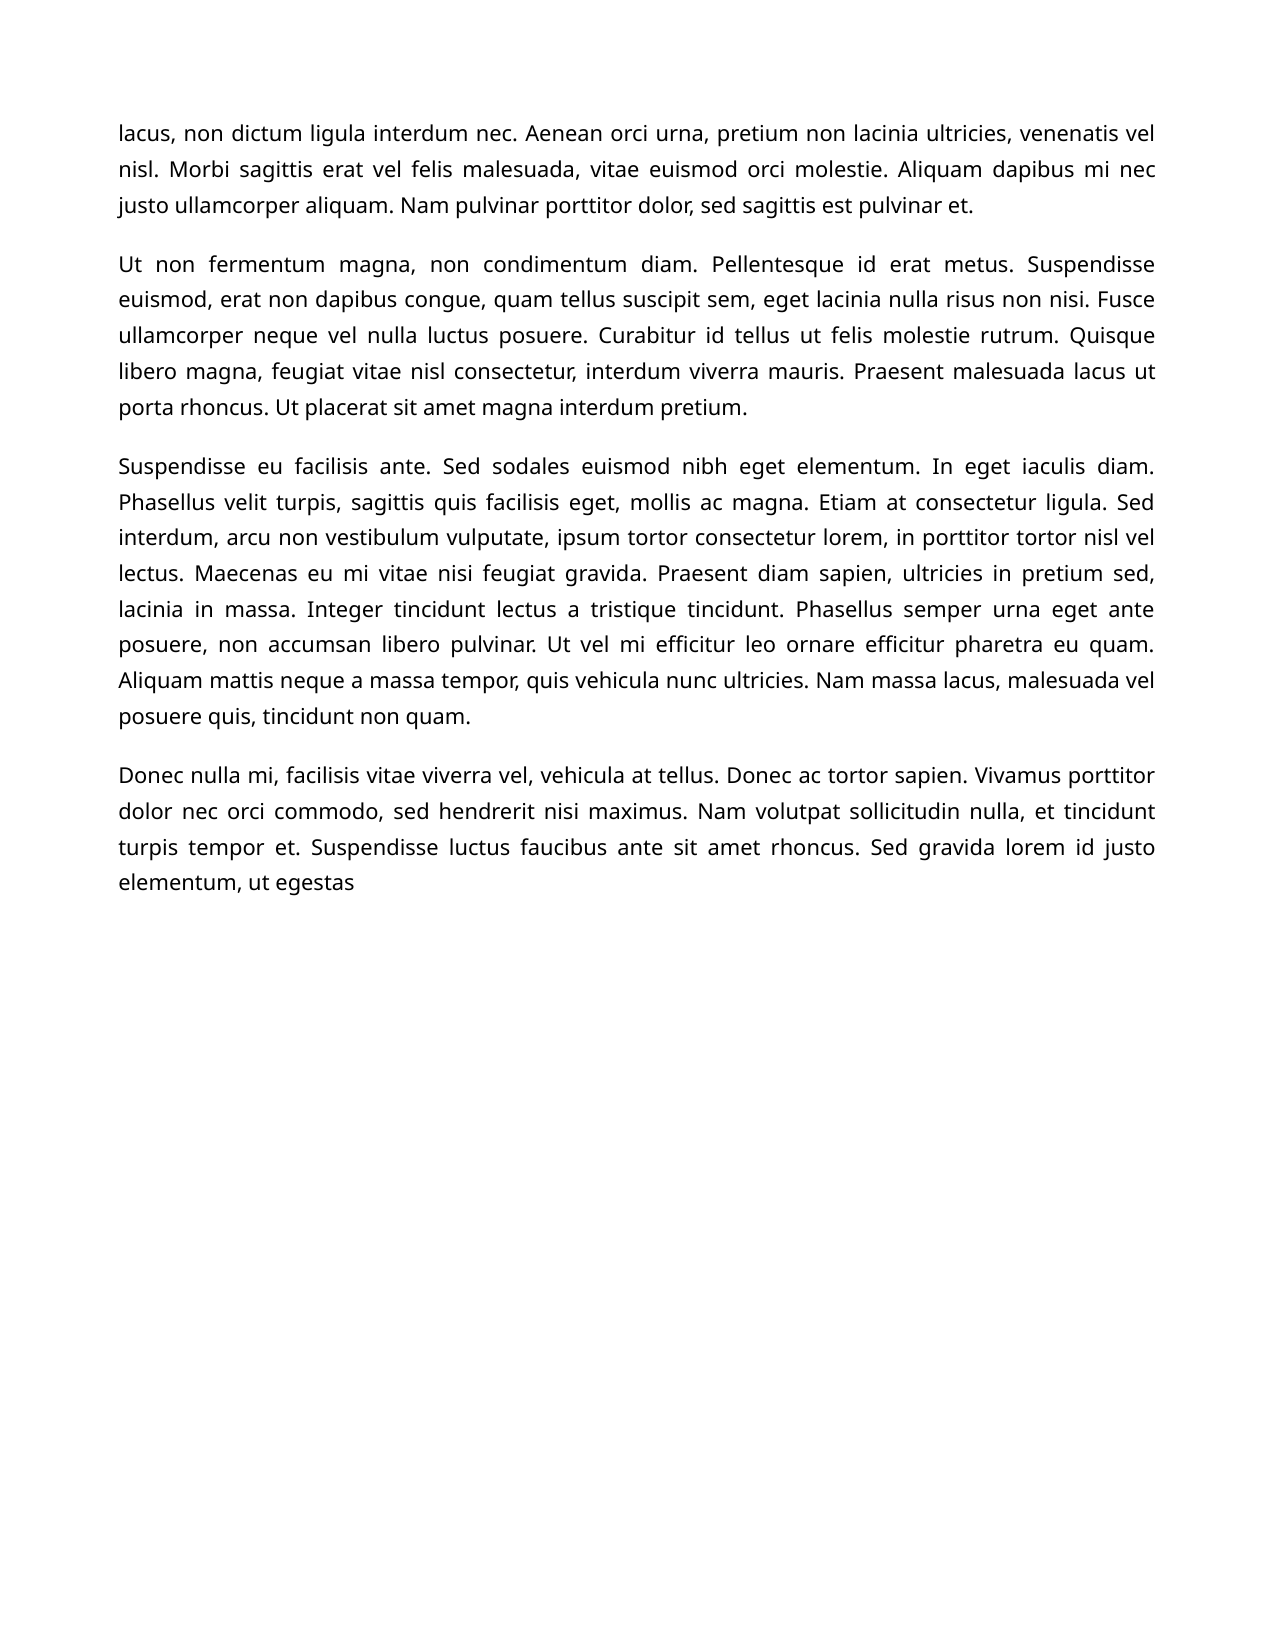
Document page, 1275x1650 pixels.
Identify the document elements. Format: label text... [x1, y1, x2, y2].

text lacus, non dictum ligula interdum nec. Aenean orci urna, pretium non lacinia ultricies, venenatis vel nisl. Morbi sagittis erat vel felis malesuada, vitae euismod orci molestie. Aliquam dapibus mi nec justo ullamcorper aliquam. Nam pulvinar porttitor dolor, sed sagittis est pulvinar et. [118, 118, 1157, 219]
text Donec nulla mi, facilisis vitae viverra vel, vehicula at tellus. Donec ac tortor sapien. Vivamus porttitor dolor nec orci commodo, sed hendrerit nisi maximus. Nam volutpat sollicitudin nulla, et tincidunt turpis tempor et. Suspendisse luctus faucibus ante sit amet rhoncus. Sed gravida lorem id justo elementum, ut egestas [118, 760, 1157, 897]
text Ut non fermentum magna, non condimentum diam. Pellentesque id erat metus. Suspendisse euismod, erat non dapibus congue, quam tellus suscipit sem, eget lacinia nulla risus non nisi. Fusce ullamcorper neque vel nulla luctus posuere. Curabitur id tellus ut felis molestie rutrum. Quisque libero magna, feugiat vitae nisl consectetur, interdum viverra mauris. Praesent malesuada lacus ut porta rhoncus. Ut placerat sit amet magna interdum pretium. [118, 249, 1157, 421]
text Suspendisse eu facilisis ante. Sed sodales euismod nibh eget elementum. In eget iaculis diam. Phasellus velit turpis, sagittis quis facilisis eget, mollis ac magna. Etiam at consectetur ligula. Sed interdum, arcu non vestibulum vulputate, ipsum tortor consectetur lorem, in porttitor tortor nisl vel lectus. Maecenas eu mi vitae nisi feugiat gravida. Praesent diam sapien, ultricies in pretium sed, lacinia in massa. Integer tincidunt lectus a tristique tincidunt. Phasellus semper urna eget ante posuere, non accumsan libero pulvinar. Ut vel mi efficitur leo ornare efficitur pharetra eu quam. Aliquam mattis neque a massa tempor, quis vehicula nunc ultricies. Nam massa lacus, malesuada vel posuere quis, tincidunt non quam. [118, 451, 1157, 731]
